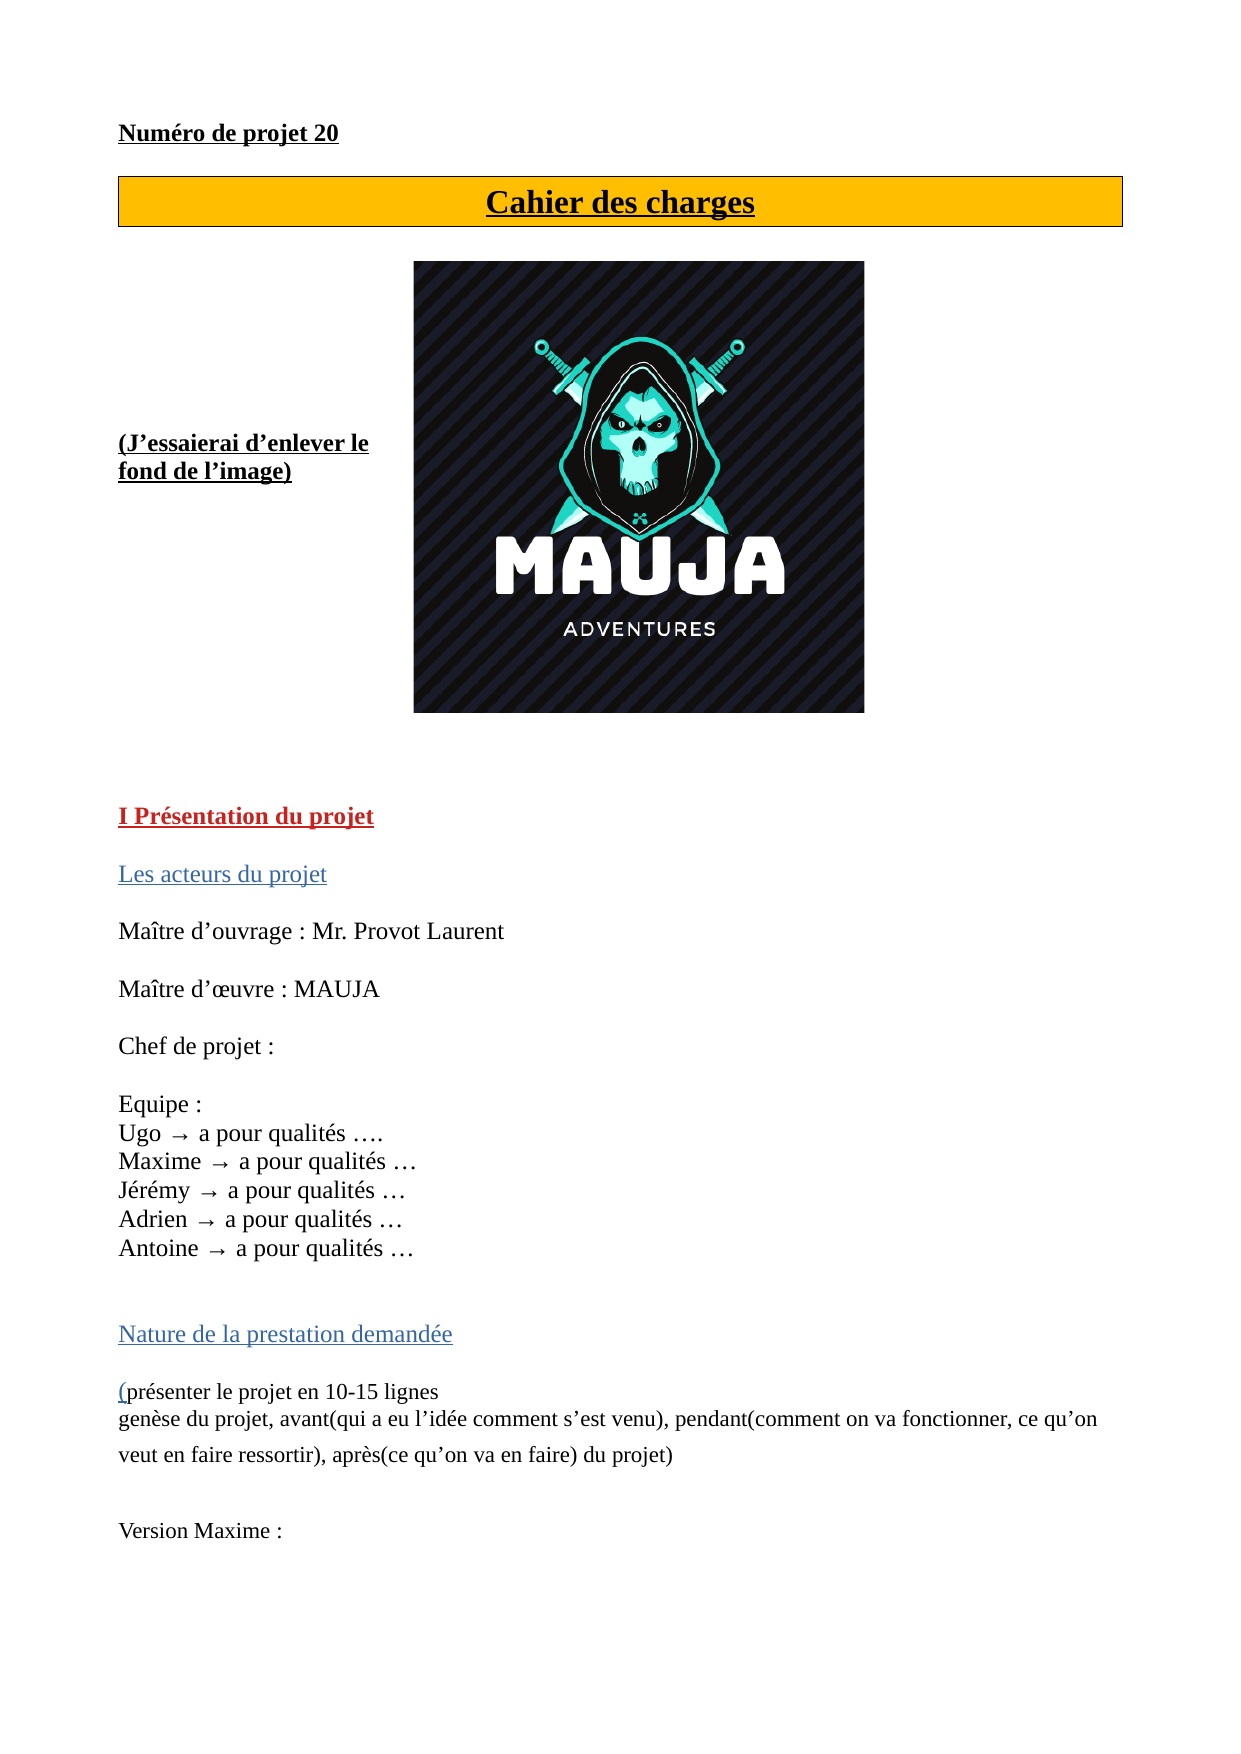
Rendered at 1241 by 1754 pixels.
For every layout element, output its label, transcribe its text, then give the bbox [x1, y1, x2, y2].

text Version Maxime : [118, 1517, 1122, 1543]
text Numéro de projet 20 [118, 118, 1122, 147]
text [865, 428, 1122, 485]
text Maxime → a pour qualités … [118, 1146, 1122, 1175]
text Jérémy → a pour qualités … [118, 1175, 1122, 1204]
text Adrien → a pour qualités … [118, 1204, 1122, 1233]
text I Présentation du projet [118, 801, 1122, 830]
table_header Cahier des charges [119, 177, 1122, 226]
text Ugo → a pour qualités …. [118, 1118, 1122, 1146]
text Maître d’œuvre : MAUJA [118, 974, 1122, 1003]
text (J’essaierai d’enlever le fond de l’image) [118, 428, 413, 485]
text genèse du projet, avant(qui a eu l’idée comment s’est venu), pendant(comment on va fonctionner, ce qu’on veut en faire ressortir), après(ce qu’on va en faire) du projet) [118, 1405, 1122, 1468]
text Equipe : [118, 1089, 1122, 1118]
text Maître d’ouvrage : Mr. Provot Laurent [118, 916, 1122, 945]
text Antoine → a pour qualités … [118, 1233, 1122, 1261]
text (présenter le projet en 10-15 lignes [118, 1376, 1122, 1405]
text Chef de projet : [118, 1031, 1122, 1060]
picture [413, 261, 865, 713]
text Les acteurs du projet [118, 859, 1122, 888]
text Nature de la prestation demandée [118, 1319, 1122, 1348]
